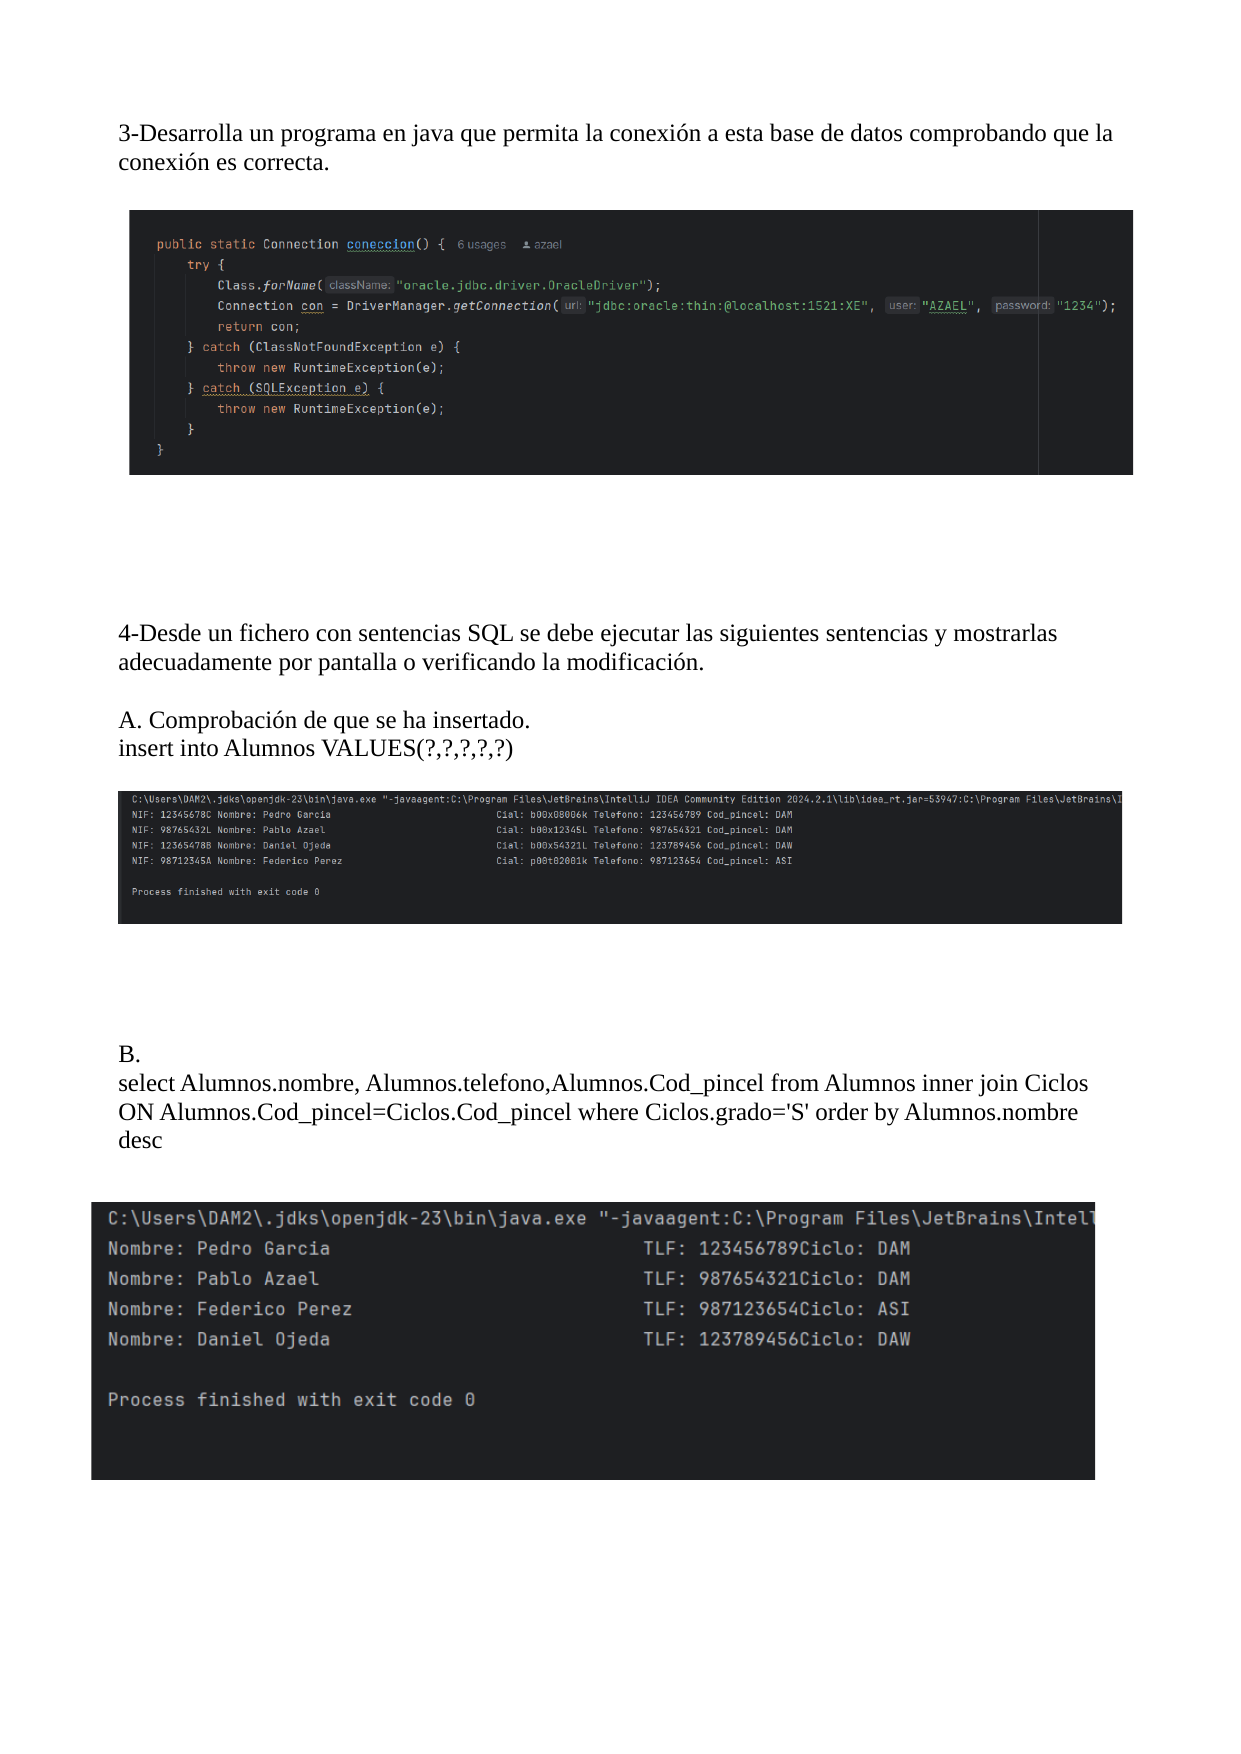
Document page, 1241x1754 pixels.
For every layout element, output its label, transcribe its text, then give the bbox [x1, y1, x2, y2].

picture [118, 791, 1123, 924]
text 4-Desde un fichero con sentencias SQL se debe ejecutar las siguientes sentencias y mostrarlas adecuadamente por pantalla o verificando la modificación. [118, 618, 1122, 676]
text B. [118, 1039, 1122, 1068]
text insert into Alumnos VALUES(?,?,?,?,?) [118, 733, 1122, 762]
text 3-Desarrolla un programa en java que permita la conexión a esta base de datos comprobando que la conexión es correcta. [118, 118, 1122, 176]
text select Alumnos.nombre, Alumnos.telefono,Alumnos.Cod_pincel from Alumnos inner join Ciclos ON Alumnos.Cod_pincel=Ciclos.Cod_pincel where Ciclos.grado='S' order by Alumnos.nombre desc [118, 1068, 1122, 1154]
picture [129, 210, 1134, 475]
picture [91, 1202, 1096, 1480]
text A. Comprobación de que se ha insertado. [118, 705, 1122, 733]
